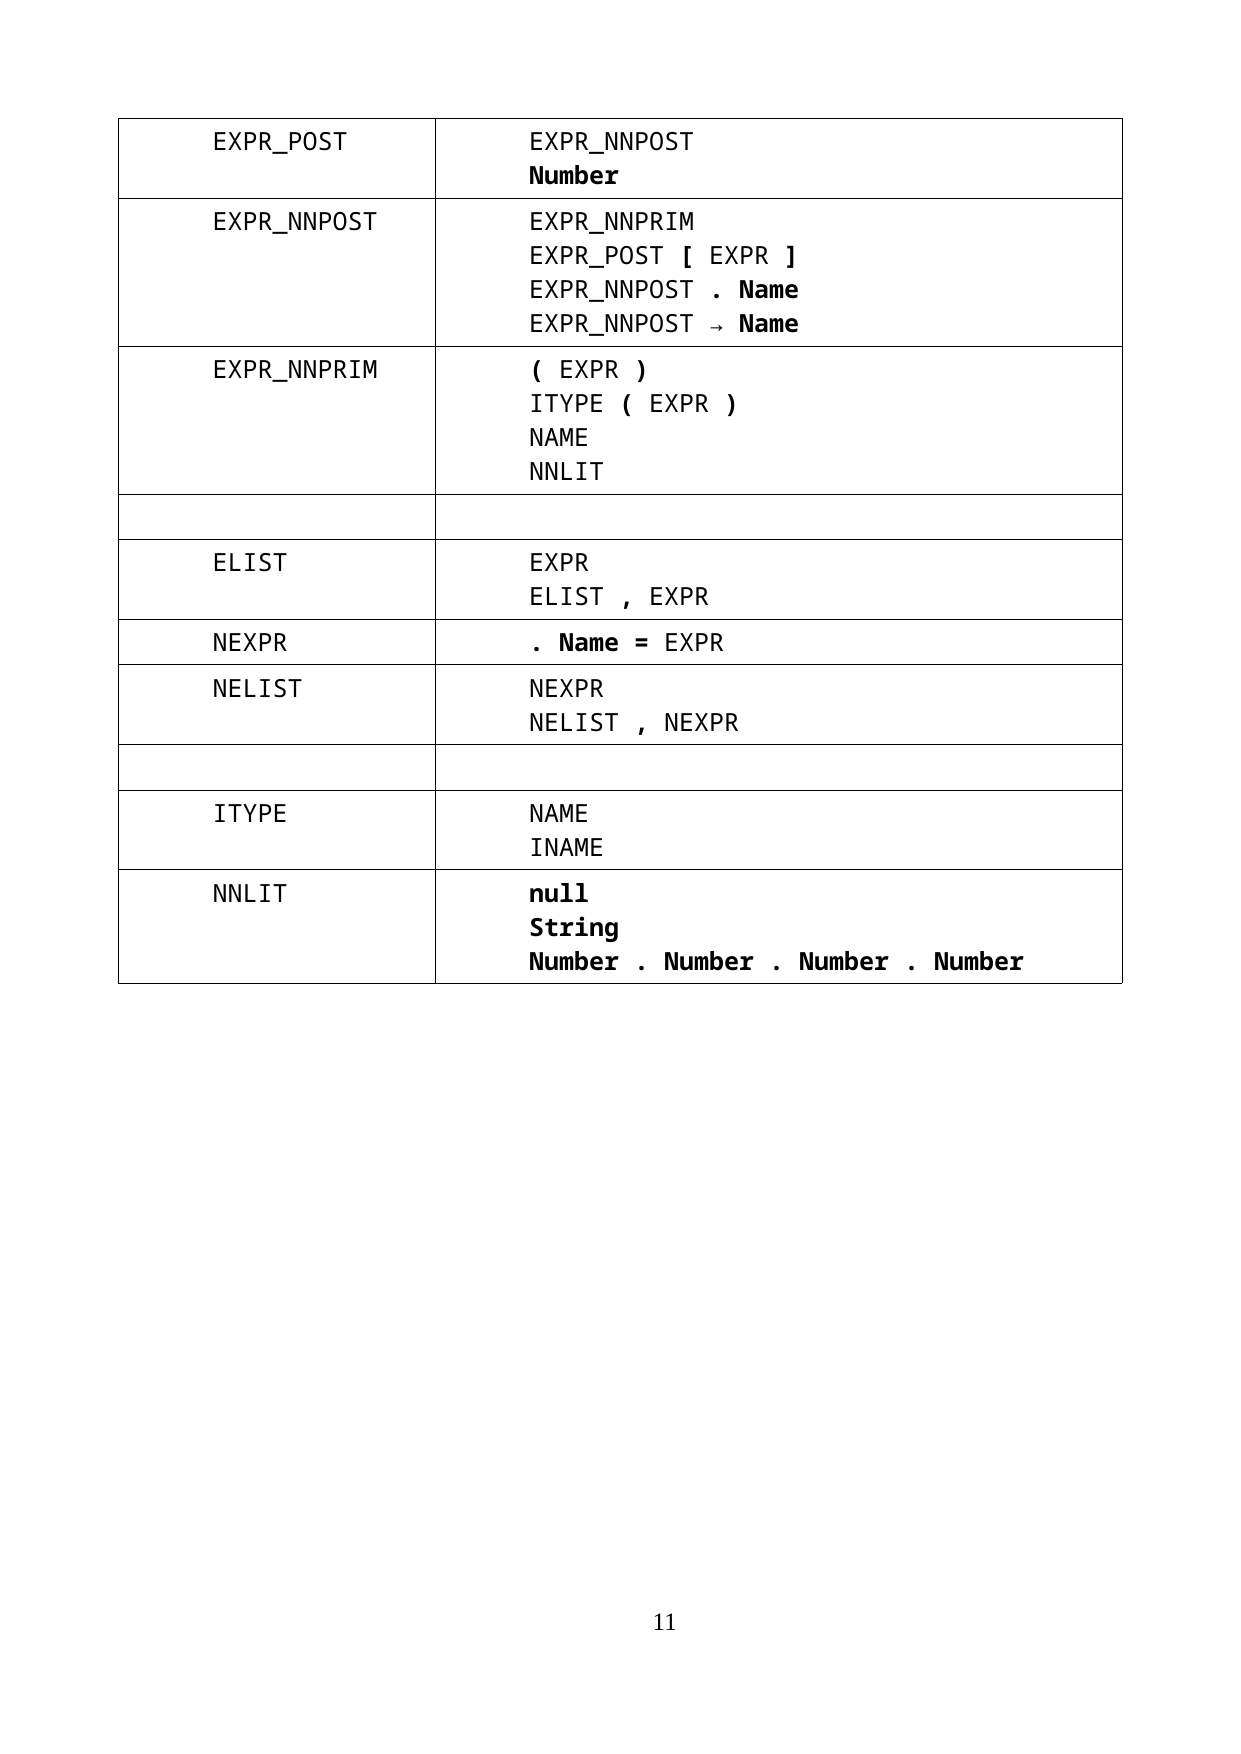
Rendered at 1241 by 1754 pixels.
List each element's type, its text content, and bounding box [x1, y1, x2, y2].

table_cell ( EXPR ) ITYPE ( EXPR ) NAME NNLIT [436, 347, 1122, 493]
table_cell ITYPE [119, 791, 435, 869]
table_cell . Name = EXPR [436, 620, 1122, 664]
table_cell [119, 495, 435, 539]
table_cell ELIST [119, 540, 435, 619]
table_cell [436, 495, 1122, 539]
table_cell null String Number . Number . Number . Number [436, 870, 1122, 983]
table_cell NAME INAME [436, 791, 1122, 869]
table_cell NEXPR NELIST , NEXPR [436, 665, 1122, 744]
table_cell NNLIT [119, 870, 435, 983]
table_cell [119, 745, 435, 790]
table_cell EXPR_NNPRIM EXPR_POST [ EXPR ] EXPR_NNPOST . Name EXPR_NNPOST → Name [436, 199, 1122, 346]
table_cell EXPR_NNPOST [119, 199, 435, 346]
table_cell [436, 745, 1122, 790]
table_cell NELIST [119, 665, 435, 744]
table_cell NEXPR [119, 620, 435, 664]
table_cell EXPR_NNPOST Number [436, 119, 1122, 198]
table_cell EXPR_POST [119, 119, 435, 198]
table_cell EXPR_NNPRIM [119, 347, 435, 493]
table_cell EXPR ELIST , EXPR [436, 540, 1122, 619]
